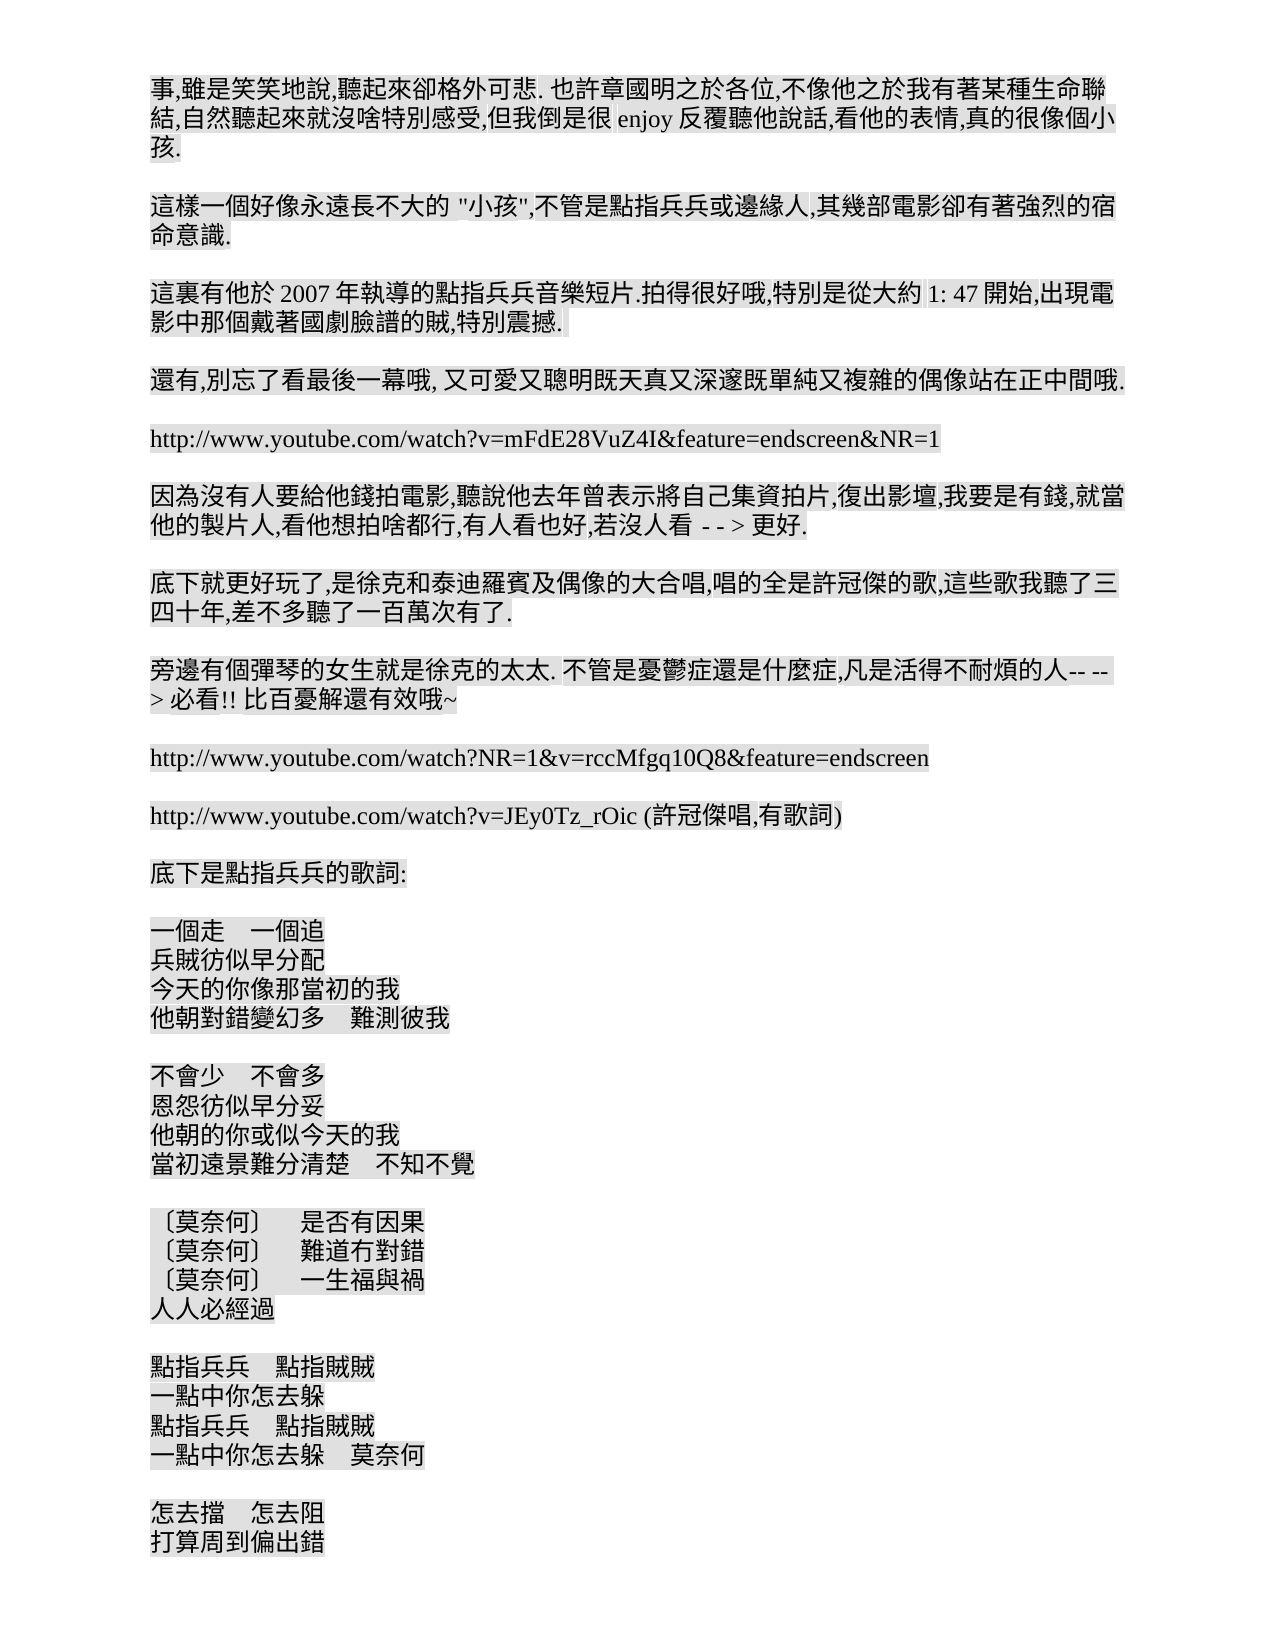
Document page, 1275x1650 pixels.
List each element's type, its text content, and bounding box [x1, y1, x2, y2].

text 事,雖是笑笑地說,聽起來卻格外可悲. 也許章國明之於各位,不像他之於我有著某種生命聯結,自然聽起來就沒啥特別感受,但我倒是很enjoy反覆聽他說話,看他的表情,真的很像個小孩. 這樣一個好像永遠長不大的 "小孩",不管是點指兵兵或邊緣人,其幾部電影卻有著強烈的宿命意識. 這裏有他於2007年執導的點指兵兵音樂短片.拍得很好哦,特別是從大約1: 47開始,出現電影中那個戴著國劇臉譜的賊,特別震撼. 還有,別忘了看最後一幕哦, 又可愛又聰明既天真又深邃既單純又複雜的偶像站在正中間哦. http://www.youtube.com/watch?v=mFdE28VuZ4I&feature=endscreen&NR=1 因為沒有人要給他錢拍電影,聽說他去年曾表示將自己集資拍片,復出影壇,我要是有錢,就當他的製片人,看他想拍啥都行,有人看也好,若沒人看 - - > 更好. 底下就更好玩了,是徐克和泰迪羅賓及偶像的大合唱,唱的全是許冠傑的歌,這些歌我聽了三四十年,差不多聽了一百萬次有了. 旁邊有個彈琴的女生就是徐克的太太. 不管是憂鬱症還是什麼症,凡是活得不耐煩的人-- -- > 必看!! 比百憂解還有效哦~ http://www.youtube.com/watch?NR=1&v=rccMfgq10Q8&feature=endscreen http://www.youtube.com/watch?v=JEy0Tz_rOic (許冠傑唱,有歌詞) 底下是點指兵兵的歌詞: 一個走 一個追 兵賊彷似早分配 今天的你像那當初的我 他朝對錯變幻多 難測彼我 不會少 不會多 恩怨彷似早分妥 他朝的你或似今天的我 當初遠景難分清楚 不知不覺 〔莫奈何〕 是否有因果 〔莫奈何〕 難道冇對錯 〔莫奈何〕 一生福與禍 人人必經過 點指兵兵 點指賊賊 一點中你怎去躲 點指兵兵 點指賊賊 一點中你怎去躲 莫奈何 怎去擋 怎去阻 打算周到偏出錯 [150, 75, 1125, 1557]
